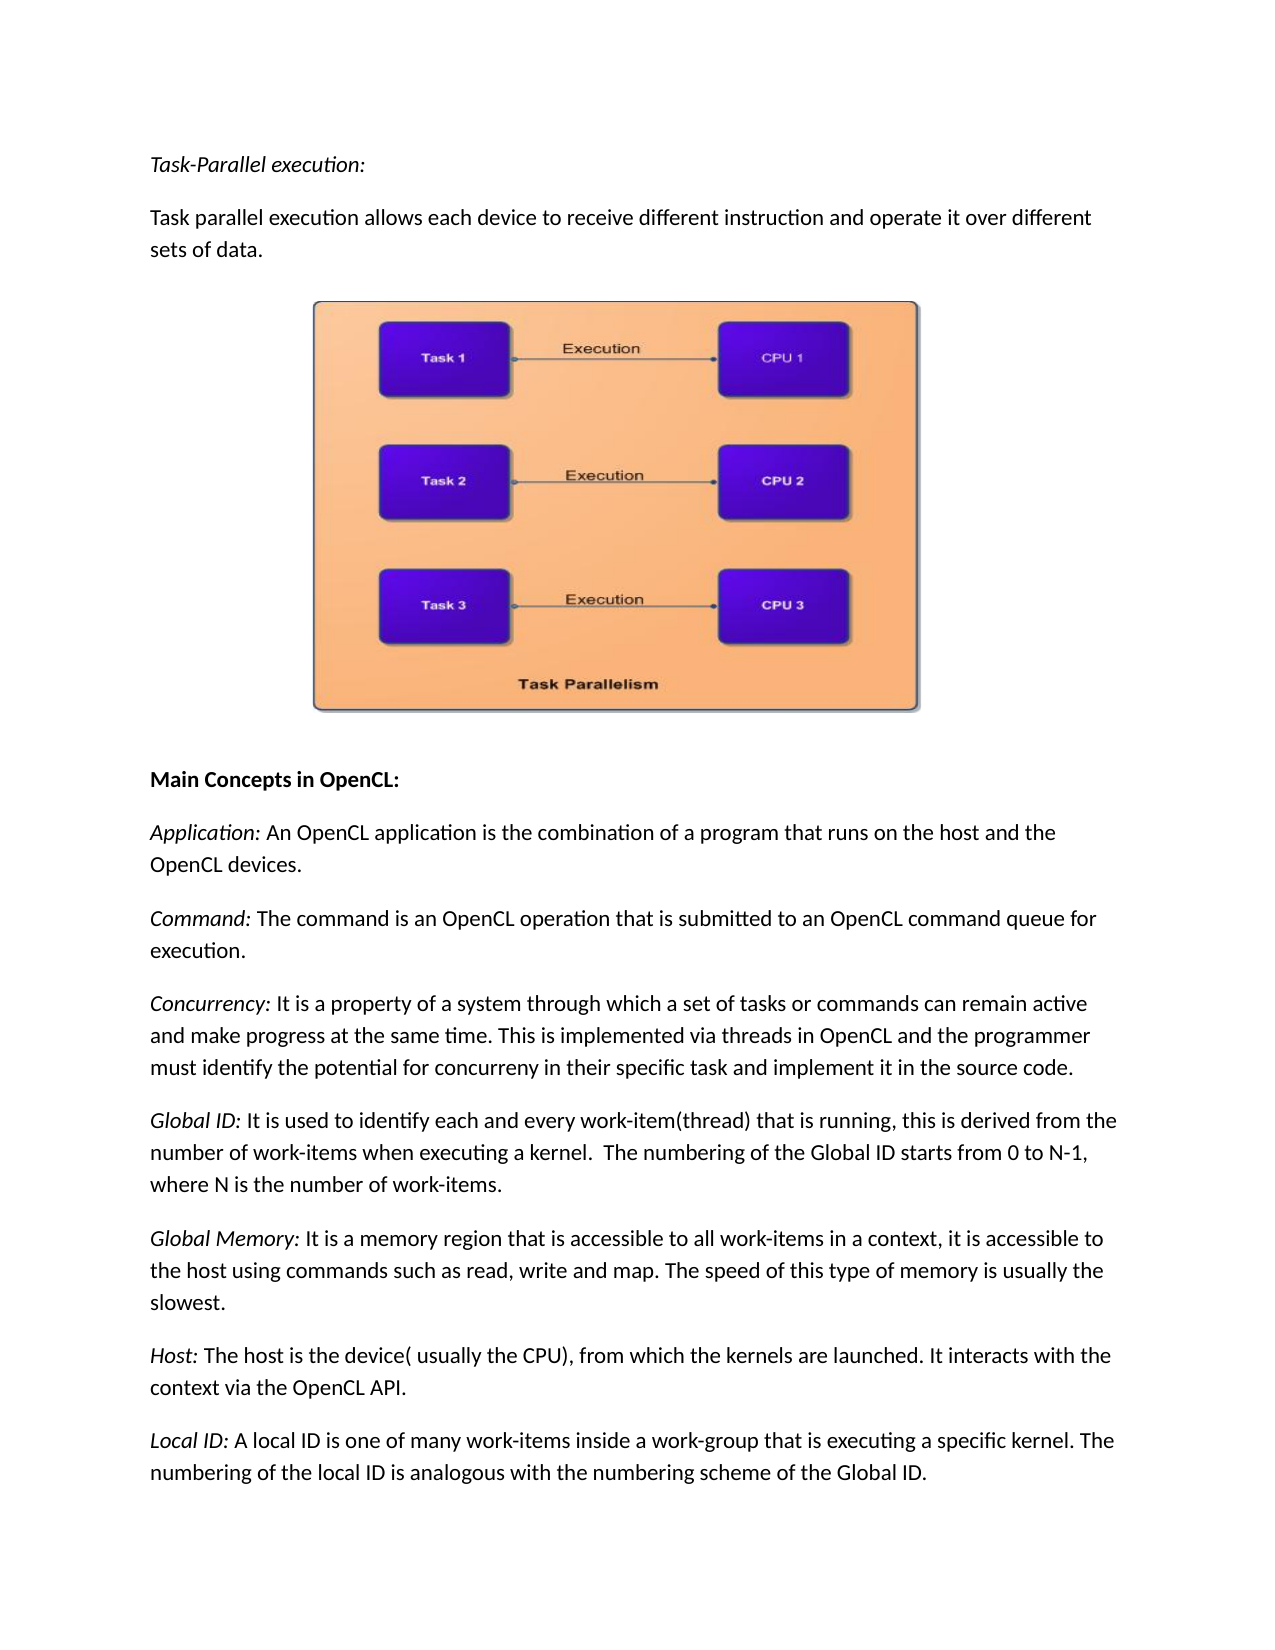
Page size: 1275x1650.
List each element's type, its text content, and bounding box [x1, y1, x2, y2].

picture [312, 301, 922, 713]
text Task parallel execution allows each device to receive different instruction and operate it over different sets of data. [150, 203, 1125, 263]
text Local ID: A local ID is one of many work-items inside a work-group that is executing a specific kernel. The numbering of the local ID is analogous with the numbering scheme of the Global ID. [150, 1426, 1125, 1486]
text Application: An OpenCL application is the combination of a program that runs on the host and the OpenCL devices. [150, 818, 1125, 879]
text Global ID: It is used to identify each and every work-item(thread) that is running, this is derived from the number of work-items when executing a kernel. The numbering of the Global ID starts from 0 to N-1, where N is the number of work-items. [150, 1106, 1125, 1199]
text Main Concepts in OpenCL: [150, 765, 1125, 793]
text Command: The command is an OpenCL operation that is submitted to an OpenCL command queue for execution. [150, 904, 1125, 964]
text Host: The host is the device( usually the CPU), from which the kernels are launched. It interacts with the context via the OpenCL API. [150, 1341, 1125, 1401]
text Global Memory: It is a memory region that is accessible to all work-items in a context, it is accessible to the host using commands such as read, write and map. The speed of this type of memory is usually the slowest. [150, 1224, 1125, 1316]
text Task-Parallel execution: [150, 150, 1125, 178]
text Concurrency: It is a property of a system through which a set of tasks or commands can remain active and make progress at the same time. This is implemented via threads in OpenCL and the programmer must identify the potential for concurreny in their specific task and implement it in the source code. [150, 989, 1125, 1081]
